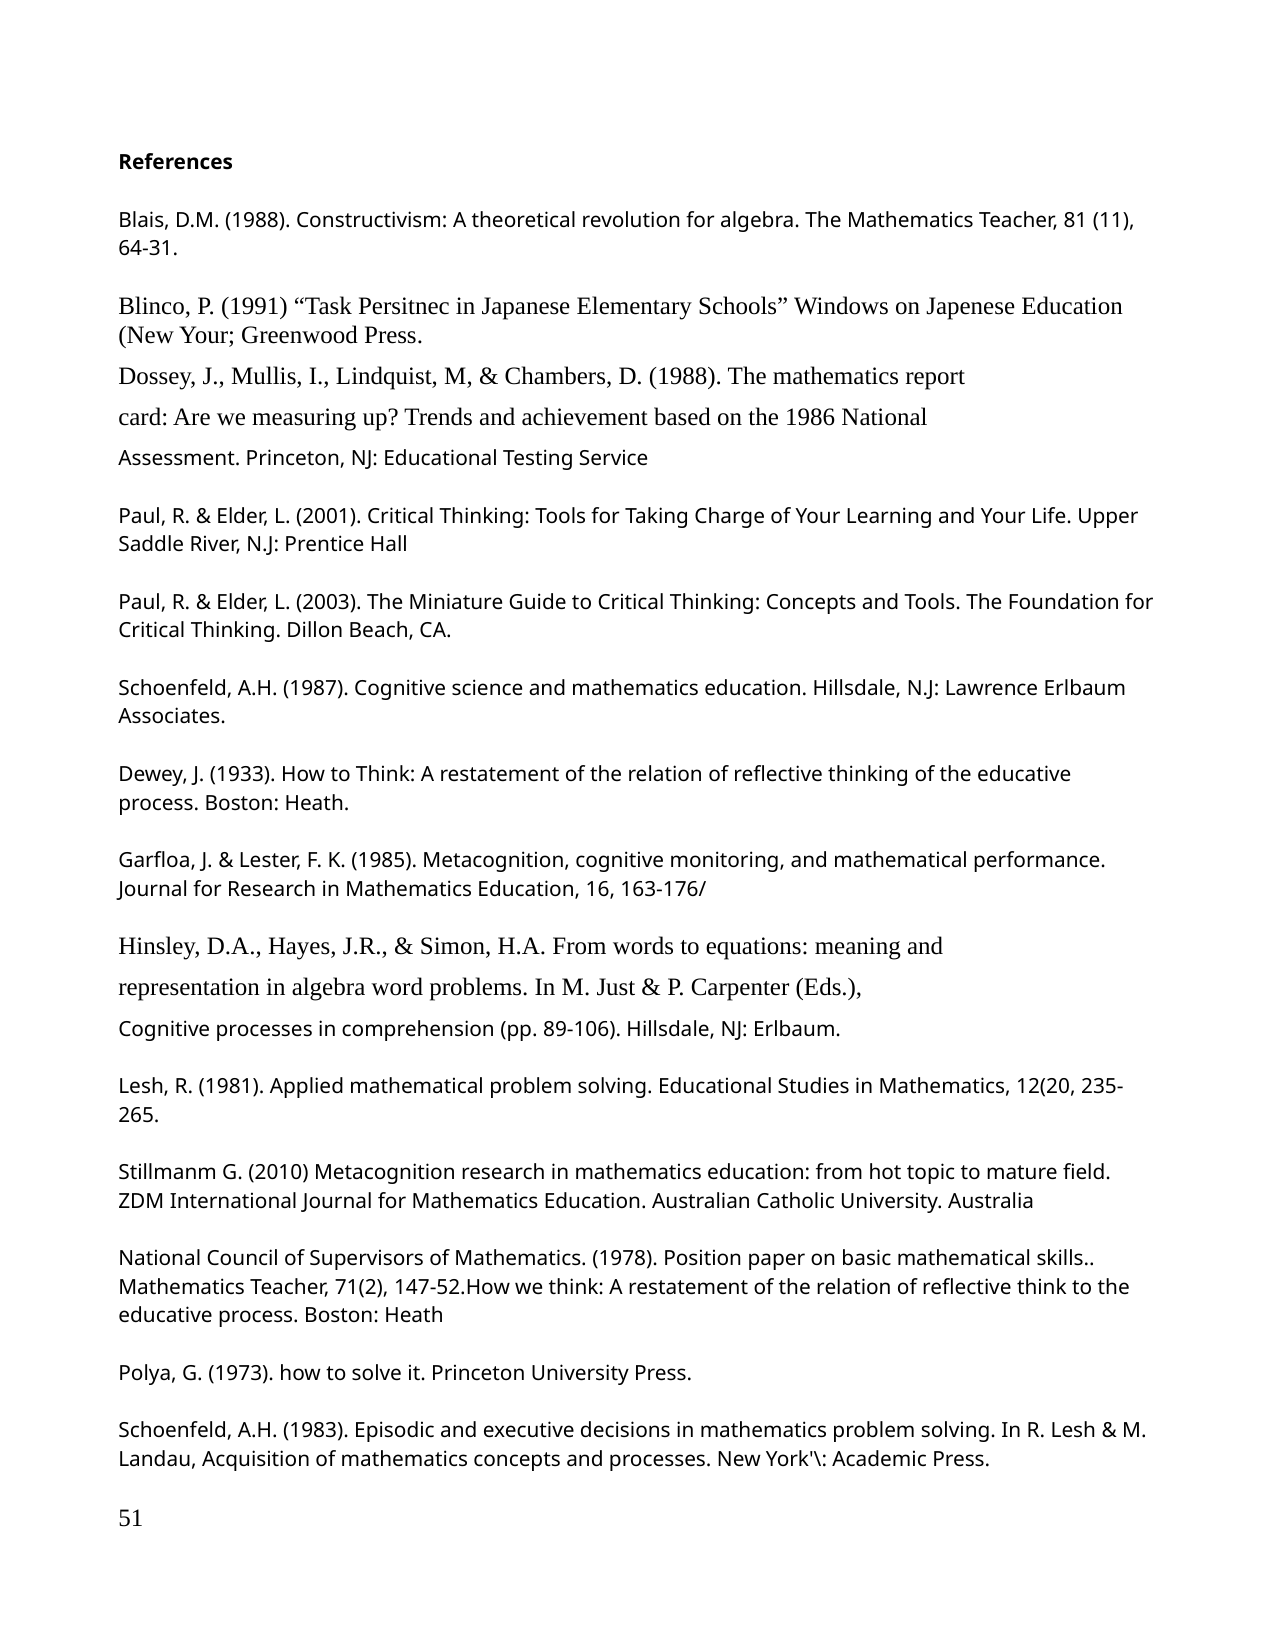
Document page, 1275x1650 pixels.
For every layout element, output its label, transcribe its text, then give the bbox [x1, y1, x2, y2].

text Dewey, J. (1933). How to Think: A restatement of the relation of reflective thinking of the educative process. Boston: Heath. [118, 759, 1157, 816]
text Assessment. Princeton, NJ: Educational Testing Service [118, 443, 1157, 472]
text Hinsley, D.A., Hayes, J.R., & Simon, H.A. From words to equations: meaning and [118, 931, 1157, 960]
text Lesh, R. (1981). Applied mathematical problem solving. Educational Studies in Mathematics, 12(20, 235-265. [118, 1071, 1157, 1128]
text Schoenfeld, A.H. (1987). Cognitive science and mathematics education. Hillsdale, N.J: Lawrence Erlbaum Associates. [118, 673, 1157, 730]
text National Council of Supervisors of Mathematics. (1978). Position paper on basic mathematical skills.. Mathematics Teacher, 71(2), 147-52.How we think: A restatement of the relation of reflective think to the educative process. Boston: Heath [118, 1243, 1157, 1329]
text Garfloa, J. & Lester, F. K. (1985). Metacognition, cognitive monitoring, and mathematical performance. Journal for Research in Mathematics Education, 16, 163-176/ [118, 845, 1157, 902]
text representation in algebra word problems. In M. Just & P. Carpenter (Eds.), [118, 972, 1157, 1001]
text Blais, D.M. (1988). Constructivism: A theoretical revolution for algebra. The Mathematics Teacher, 81 (11), 64-31. [118, 205, 1157, 262]
text Stillmanm G. (2010) Metacognition research in mathematics education: from hot topic to mature field. ZDM International Journal for Mathematics Education. Australian Catholic University. Australia [118, 1157, 1157, 1214]
text Dossey, J., Mullis, I., Lindquist, M, & Chambers, D. (1988). The mathematics report [118, 361, 1157, 390]
text Paul, R. & Elder, L. (2001). Critical Thinking: Tools for Taking Charge of Your Learning and Your Life. Upper Saddle River, N.J: Prentice Hall [118, 501, 1157, 558]
text Polya, G. (1973). how to solve it. Princeton University Press. [118, 1358, 1157, 1386]
text References [118, 147, 1157, 176]
text card: Are we measuring up? Trends and achievement based on the 1986 National [118, 402, 1157, 431]
text Paul, R. & Elder, L. (2003). The Miniature Guide to Critical Thinking: Concepts and Tools. The Foundation for Critical Thinking. Dillon Beach, CA. [118, 587, 1157, 644]
text Blinco, P. (1991) “Task Persitnec in Japanese Elementary Schools” Windows on Japenese Education (New Your; Greenwood Press. [118, 291, 1157, 348]
text Cognitive processes in comprehension (pp. 89-106). Hillsdale, NJ: Erlbaum. [118, 1014, 1157, 1042]
text Schoenfeld, A.H. (1983). Episodic and executive decisions in mathematics problem solving. In R. Lesh & M. Landau, Acquisition of mathematics concepts and processes. New York'\: Academic Press. [118, 1416, 1157, 1472]
